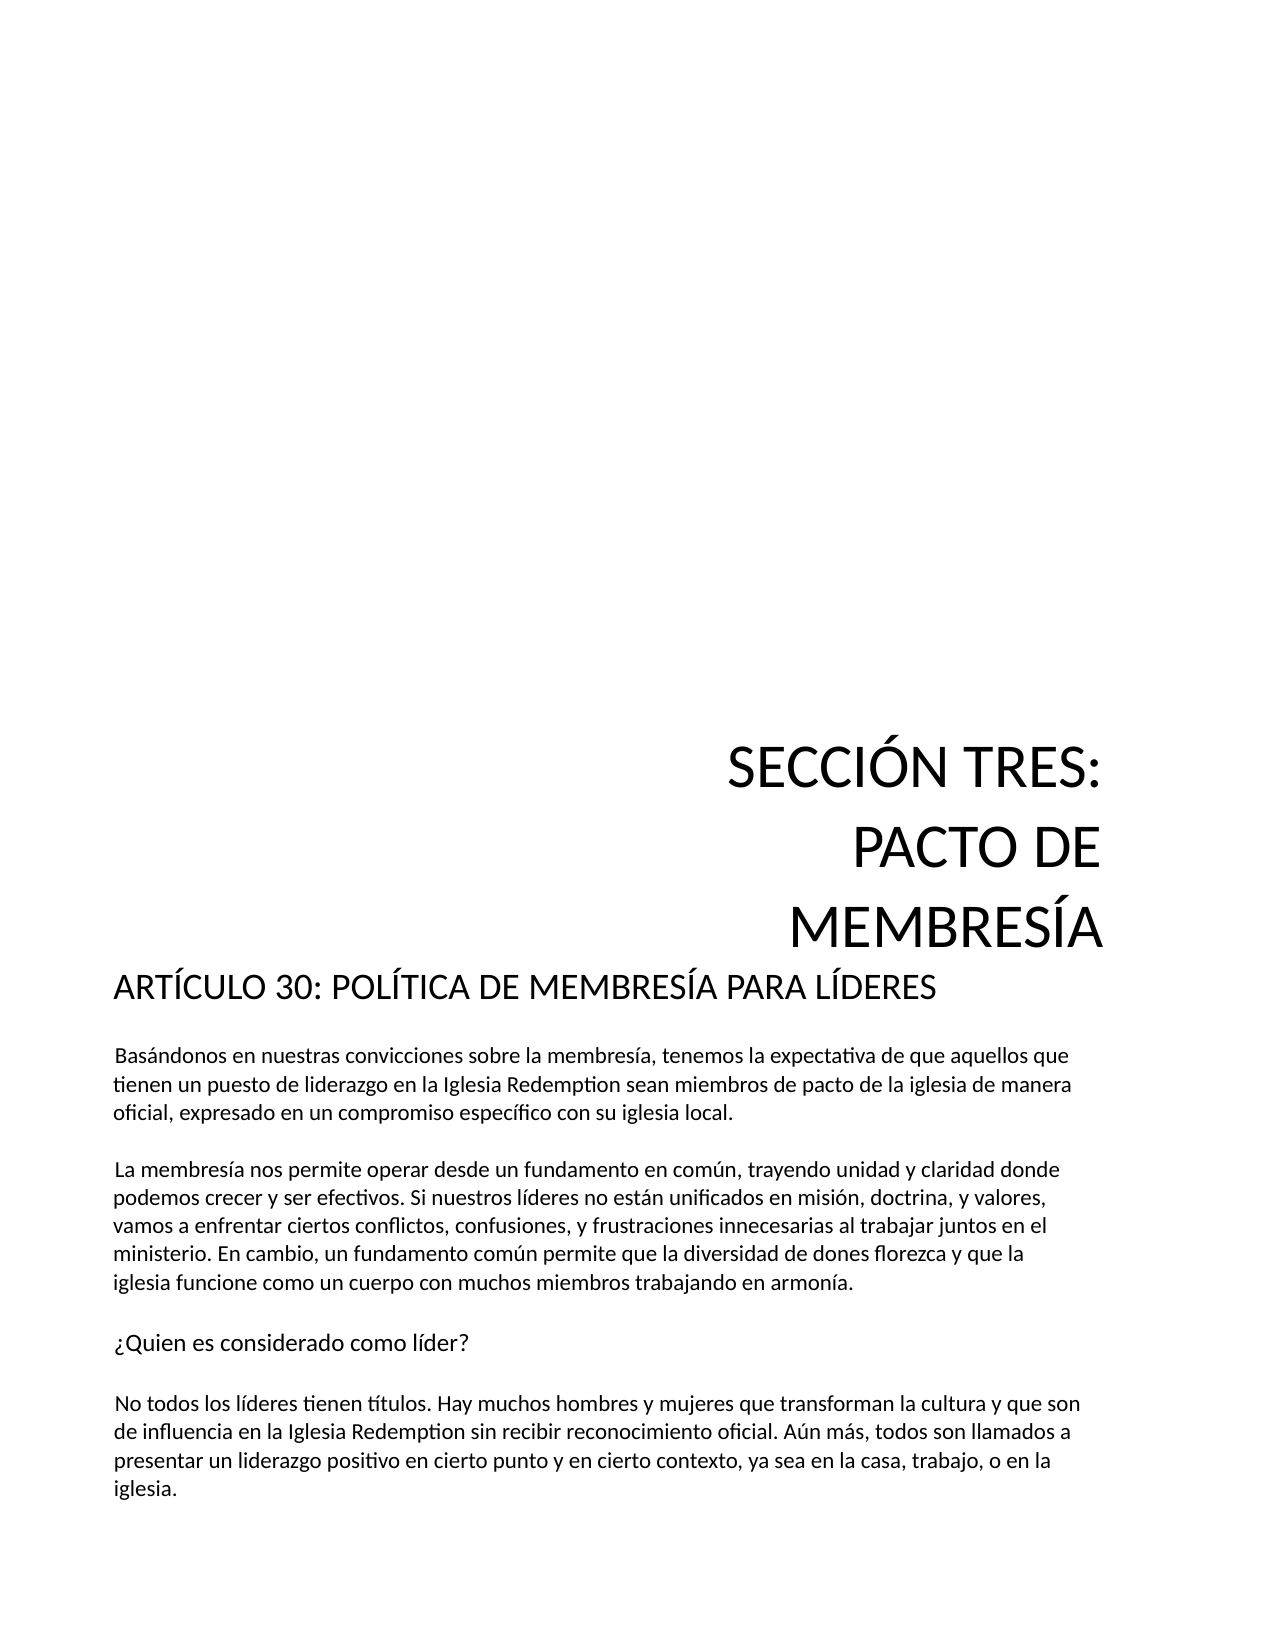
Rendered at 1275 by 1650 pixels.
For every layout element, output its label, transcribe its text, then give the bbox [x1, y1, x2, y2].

text PACTO DE [111, 807, 1102, 883]
text SECCIÓN TRES: [111, 727, 1104, 803]
text Basándonos en nuestras convicciones sobre la membresía, tenemos la expectativa de que aquellos que tienen un puesto de liderazgo en la Iglesia Redemption sean miembros de pacto de la iglesia de manera oficial, expresado en un compromiso específico con su iglesia local. [113, 1041, 1081, 1126]
text No todos los líderes tienen títulos. Hay muchos hombres y mujeres que transforman la cultura y que son de influencia en la Iglesia Redemption sin recibir reconocimiento oficial. Aún más, todos son llamados a presentar un liderazgo positivo en cierto punto y en cierto contexto, ya sea en la casa, trabajo, o en la iglesia. [114, 1389, 1088, 1502]
text ¿Quien es considerado como líder? [114, 1327, 1163, 1358]
text ARTÍCULO 30: POLÍTICA DE MEMBRESÍA PARA LÍDERES [113, 963, 1163, 1009]
text MEMBRESÍA [111, 886, 1104, 963]
text La membresía nos permite operar desde un fundamento en común, trayendo unidad y claridad donde podemos crecer y ser efectivos. Si nuestros líderes no están unificados en misión, doctrina, y valores, vamos a enfrentar ciertos conflictos, confusiones, y frustraciones innecesarias al trabajar juntos en el ministerio. En cambio, un fundamento común permite que la diversidad de dones florezca y que la iglesia funcione como un cuerpo con muchos miembros trabajando en armonía. [113, 1155, 1066, 1296]
